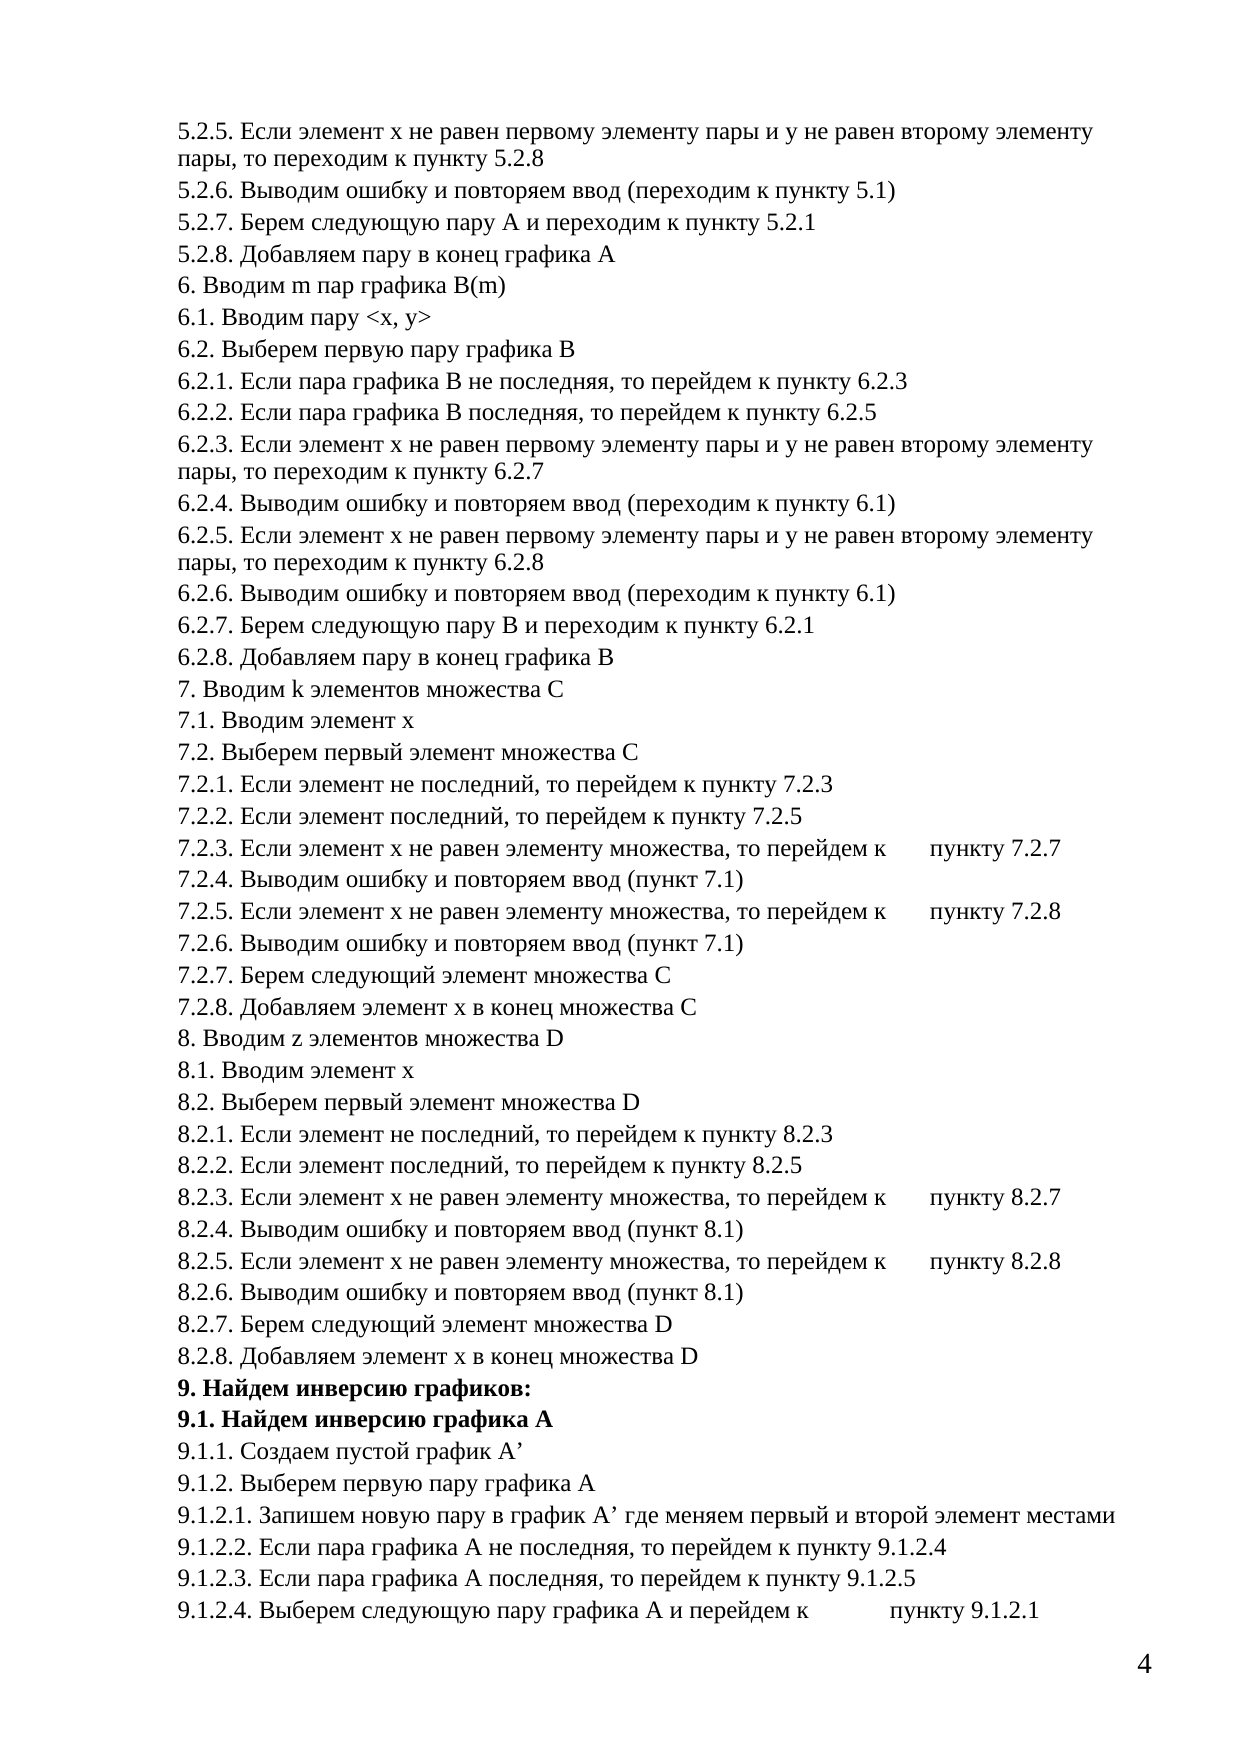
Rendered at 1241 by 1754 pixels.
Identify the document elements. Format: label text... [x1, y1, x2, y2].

list Выводим ошибку и повторяем ввод (пункт 7.1) [177, 930, 1152, 957]
list Выберем первую пару графика А [177, 1470, 1152, 1497]
list Вводим элемент x [177, 707, 1152, 734]
list Если элемент х не равен элементу множества, то перейдем к пункту 7.2.8 [177, 898, 1152, 925]
list Берем следующий элемент множества D [177, 1311, 1152, 1338]
list Вводим элемент x [177, 1057, 1152, 1084]
list Берем следующий элемент множества С [177, 962, 1152, 988]
list Добавляем элемент x в конец множества С [177, 993, 1152, 1020]
list Если пара графика А последняя, то перейдем к пункту 9.1.2.5 [177, 1565, 1152, 1592]
list Вводим пару <x, y> [177, 304, 1152, 331]
list Выводим ошибку и повторяем ввод (переходим к пункту 5.1) [177, 177, 1152, 204]
list Выберем первый элемент множества С [177, 739, 1152, 766]
list Выводим ошибку и повторяем ввод (пункт 8.1) [177, 1279, 1152, 1306]
list Если элемент x не равен первому элементу пары и y не равен второму элементу пары, то переходим к пункту 6.2.8 [177, 522, 1152, 576]
list Если элемент последний, то перейдем к пункту 7.2.5 [177, 803, 1152, 830]
list Добавляем элемент x в конец множества D [177, 1343, 1152, 1370]
list Добавляем пару в конец графика В [177, 644, 1152, 671]
list Вводим m пар графика В(m) [177, 272, 1152, 299]
list Выводим ошибку и повторяем ввод (пункт 7.1) [177, 866, 1152, 893]
list Вводим k элементов множества C [177, 676, 1152, 703]
list Если элемент х не равен элементу множества, то перейдем к пункту 7.2.7 [177, 834, 1152, 861]
list Вводим z элементов множества D [177, 1025, 1152, 1052]
list Создаем пустой график А’ [177, 1438, 1152, 1465]
list Выводим ошибку и повторяем ввод (переходим к пункту 6.1) [177, 490, 1152, 517]
list Если элемент не последний, то перейдем к пункту 7.2.3 [177, 771, 1152, 798]
list Найдем инверсию графиков: [177, 1374, 1152, 1402]
list Выберем следующую пару графика А и перейдем к пункту 9.1.2.1 [177, 1597, 1152, 1624]
list Если элемент х не равен элементу множества, то перейдем к пункту 8.2.8 [177, 1247, 1152, 1274]
list Берем следующую пару А и переходим к пункту 5.2.1 [177, 209, 1152, 236]
list Если элемент не последний, то перейдем к пункту 8.2.3 [177, 1120, 1152, 1147]
list Если элемент х не равен элементу множества, то перейдем к пункту 8.2.7 [177, 1184, 1152, 1211]
list Добавляем пару в конец графика А [177, 240, 1152, 267]
list Берем следующую пару В и переходим к пункту 6.2.1 [177, 612, 1152, 639]
list Запишем новую пару в график A’ где меняем первый и второй элемент местами [177, 1502, 1152, 1529]
list Если пара графика А не последняя, то перейдем к пункту 9.1.2.4 [177, 1533, 1152, 1560]
list Выводим ошибку и повторяем ввод (переходим к пункту 6.1) [177, 580, 1152, 607]
list Если пара графика В последняя, то перейдем к пункту 6.2.5 [177, 399, 1152, 426]
list Если элемент последний, то перейдем к пункту 8.2.5 [177, 1152, 1152, 1179]
list Если элемент x не равен первому элементу пары и y не равен второму элементу пары, то переходим к пункту 6.2.7 [177, 431, 1152, 485]
list Если элемент x не равен первому элементу пары и y не равен второму элементу пары, то переходим к пункту 5.2.8 [177, 118, 1152, 172]
list Найдем инверсию графика А [177, 1406, 1152, 1433]
list Если пара графика В не последняя, то перейдем к пункту 6.2.3 [177, 367, 1152, 394]
list Выводим ошибку и повторяем ввод (пункт 8.1) [177, 1216, 1152, 1243]
list Выберем первую пару графика В [177, 336, 1152, 363]
list Выберем первый элемент множества D [177, 1089, 1152, 1116]
